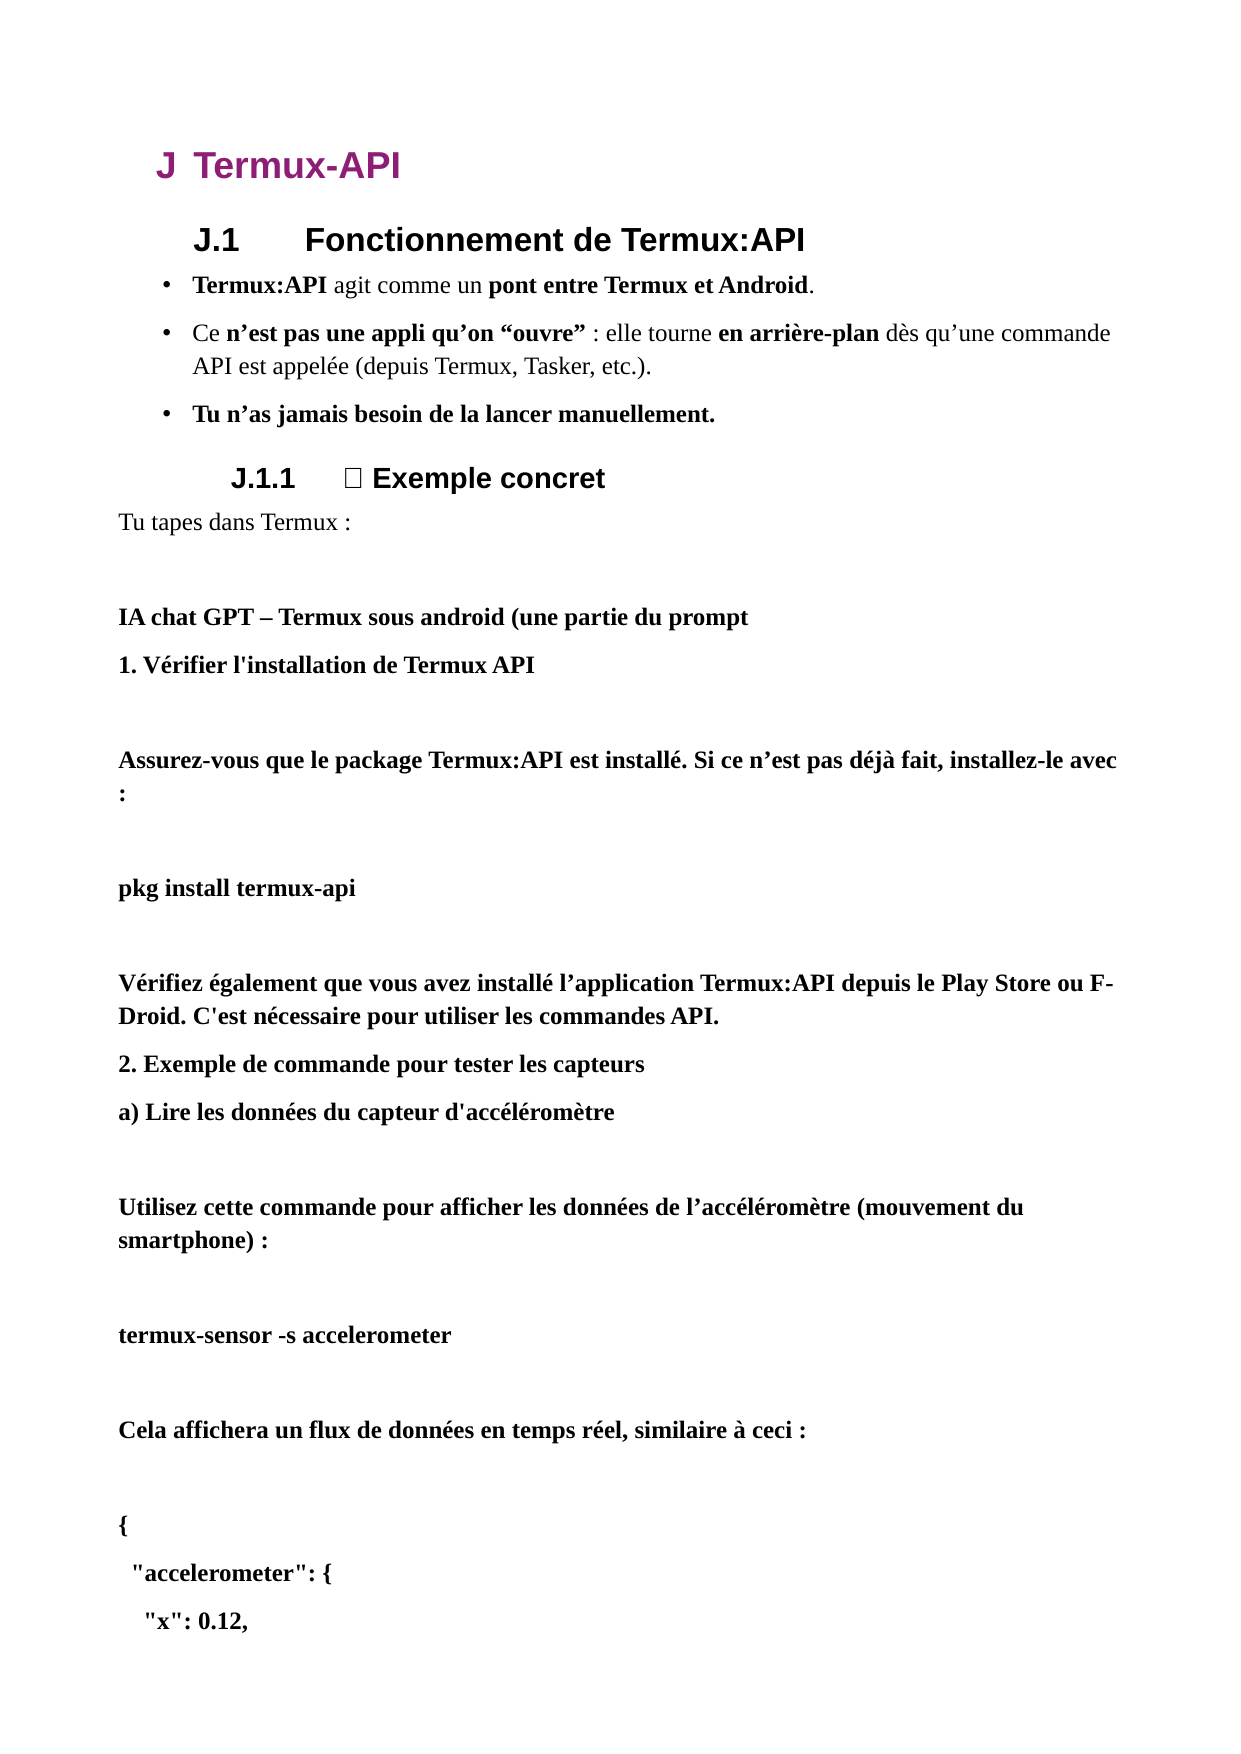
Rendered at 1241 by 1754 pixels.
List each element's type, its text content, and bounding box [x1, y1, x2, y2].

text Utilisez cette commande pour afficher les données de l’accéléromètre (mouvement du smartphone) : [118, 1192, 1122, 1254]
text a) Lire les données du capteur d'accéléromètre [118, 1097, 1122, 1125]
text "x": 0.12, [118, 1606, 1122, 1634]
text Vérifiez également que vous avez installé l’application Termux:API depuis le Play Store ou F-Droid. C'est nécessaire pour utiliser les commandes API. [118, 968, 1122, 1030]
text { [118, 1511, 1122, 1539]
list Tu n’as jamais besoin de la lancer manuellement. [162, 399, 1122, 427]
subtitle Termux-API [156, 143, 1122, 186]
text "accelerometer": { [118, 1558, 1122, 1587]
subtitle 🧠 Exemple concret [231, 461, 1122, 494]
subtitle Fonctionnement de Termux:API [193, 219, 1122, 258]
text 2. Exemple de commande pour tester les capteurs [118, 1049, 1122, 1078]
text IA chat GPT – Termux sous android (une partie du prompt [118, 602, 1122, 631]
text Assurez-vous que le package Termux:API est installé. Si ce n’est pas déjà fait, installez-le avec : [118, 745, 1122, 807]
list Termux:API agit comme un pont entre Termux et Android. [162, 271, 1122, 299]
text Cela affichera un flux de données en temps réel, similaire à ceci : [118, 1415, 1122, 1444]
text pkg install termux-api [118, 873, 1122, 902]
list Ce n’est pas une appli qu’on “ouvre” : elle tourne en arrière-plan dès qu’une commande API est appelée (depuis Termux, Tasker, etc.). [162, 318, 1122, 380]
text 1. Vérifier l'installation de Termux API [118, 650, 1122, 678]
text termux-sensor -s accelerometer [118, 1320, 1122, 1349]
text Tu tapes dans Termux : [118, 507, 1122, 536]
